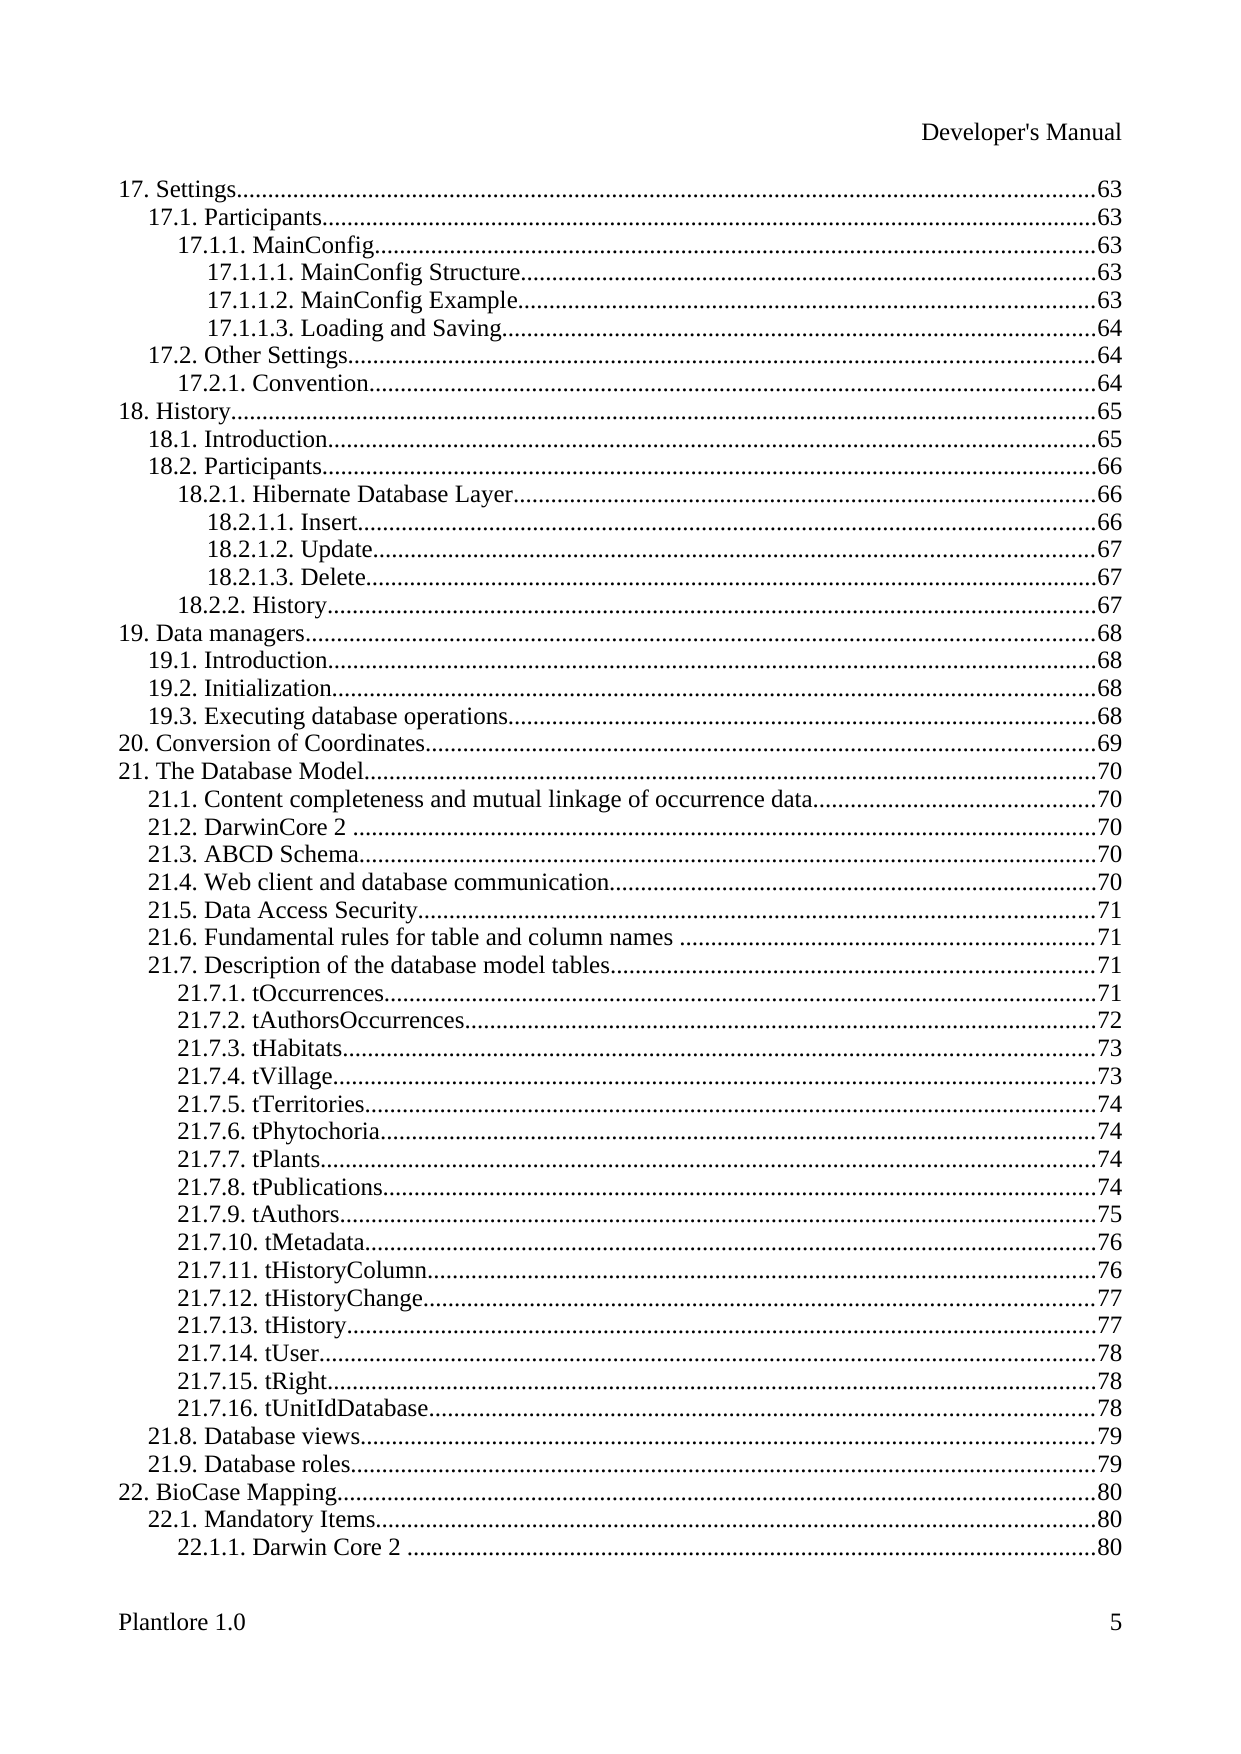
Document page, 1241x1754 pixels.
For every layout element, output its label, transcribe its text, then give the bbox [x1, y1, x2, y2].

text 17.1.1.3. Loading and Saving 64 [207, 314, 1122, 342]
text 19. Data managers 68 [118, 619, 1122, 646]
text 21.7.11. tHistoryColumn 76 [177, 1256, 1122, 1284]
text 22.1. Mandatory Items 80 [148, 1505, 1122, 1533]
text 21.1. Content completeness and mutual linkage of occurrence data 70 [148, 785, 1122, 813]
text 18.2.1.1. Insert 66 [207, 508, 1122, 536]
text 21.7.7. tPlants 74 [177, 1145, 1122, 1173]
text 20. Conversion of Coordinates 69 [118, 729, 1122, 757]
text 21.7.2. tAuthorsOccurrences 72 [177, 1007, 1122, 1034]
text 21.7.4. tVillage 73 [177, 1062, 1122, 1090]
text 19.2. Initialization 68 [148, 674, 1122, 702]
text 21.4. Web client and database communication 70 [148, 868, 1122, 896]
text 21.9. Database roles 79 [148, 1450, 1122, 1478]
text 21.7. Description of the database model tables 71 [148, 951, 1122, 979]
text 17.2.1. Convention 64 [177, 369, 1122, 397]
text 21.7.15. tRight 78 [177, 1367, 1122, 1394]
text 17. Settings 63 [118, 175, 1122, 203]
text 21.7.10. tMetadata 76 [177, 1228, 1122, 1256]
text 19.1. Introduction 68 [148, 646, 1122, 674]
text 21.2. DarwinCore 2 70 [148, 813, 1122, 840]
text 21.5. Data Access Security 71 [148, 896, 1122, 923]
text 19.3. Executing database operations 68 [148, 702, 1122, 729]
text 17.1.1.1. MainConfig Structure 63 [207, 258, 1122, 286]
text 18.2.2. History 67 [177, 591, 1122, 619]
text 17.1. Participants 63 [148, 203, 1122, 231]
text 17.2. Other Settings 64 [148, 342, 1122, 369]
text 21.7.6. tPhytochoria 74 [177, 1117, 1122, 1145]
text 21.7.14. tUser 78 [177, 1339, 1122, 1367]
text 17.1.1. MainConfig 63 [177, 231, 1122, 258]
text 18.2. Participants 66 [148, 452, 1122, 480]
text 21.7.12. tHistoryChange 77 [177, 1284, 1122, 1311]
text 21.3. ABCD Schema 70 [148, 840, 1122, 868]
text 21.8. Database views 79 [148, 1422, 1122, 1450]
text 21.7.8. tPublications 74 [177, 1173, 1122, 1201]
text 18.1. Introduction 65 [148, 425, 1122, 452]
text 21.7.9. tAuthors 75 [177, 1201, 1122, 1228]
text 21.7.5. tTerritories 74 [177, 1090, 1122, 1117]
text 18.2.1.2. Update 67 [207, 536, 1122, 563]
text 21. The Database Model 70 [118, 757, 1122, 785]
text 17.1.1.2. MainConfig Example 63 [207, 286, 1122, 314]
text 22.1.1. Darwin Core 2 80 [177, 1533, 1122, 1561]
text 21.7.16. tUnitIdDatabase 78 [177, 1394, 1122, 1422]
text 22. BioCase Mapping 80 [118, 1478, 1122, 1505]
text 21.7.1. tOccurrences 71 [177, 979, 1122, 1007]
text 21.6. Fundamental rules for table and column names 71 [148, 923, 1122, 951]
text 21.7.3. tHabitats 73 [177, 1034, 1122, 1062]
text 18.2.1.3. Delete 67 [207, 563, 1122, 591]
text 18. History 65 [118, 397, 1122, 425]
text 18.2.1. Hibernate Database Layer 66 [177, 480, 1122, 508]
text 21.7.13. tHistory 77 [177, 1311, 1122, 1339]
